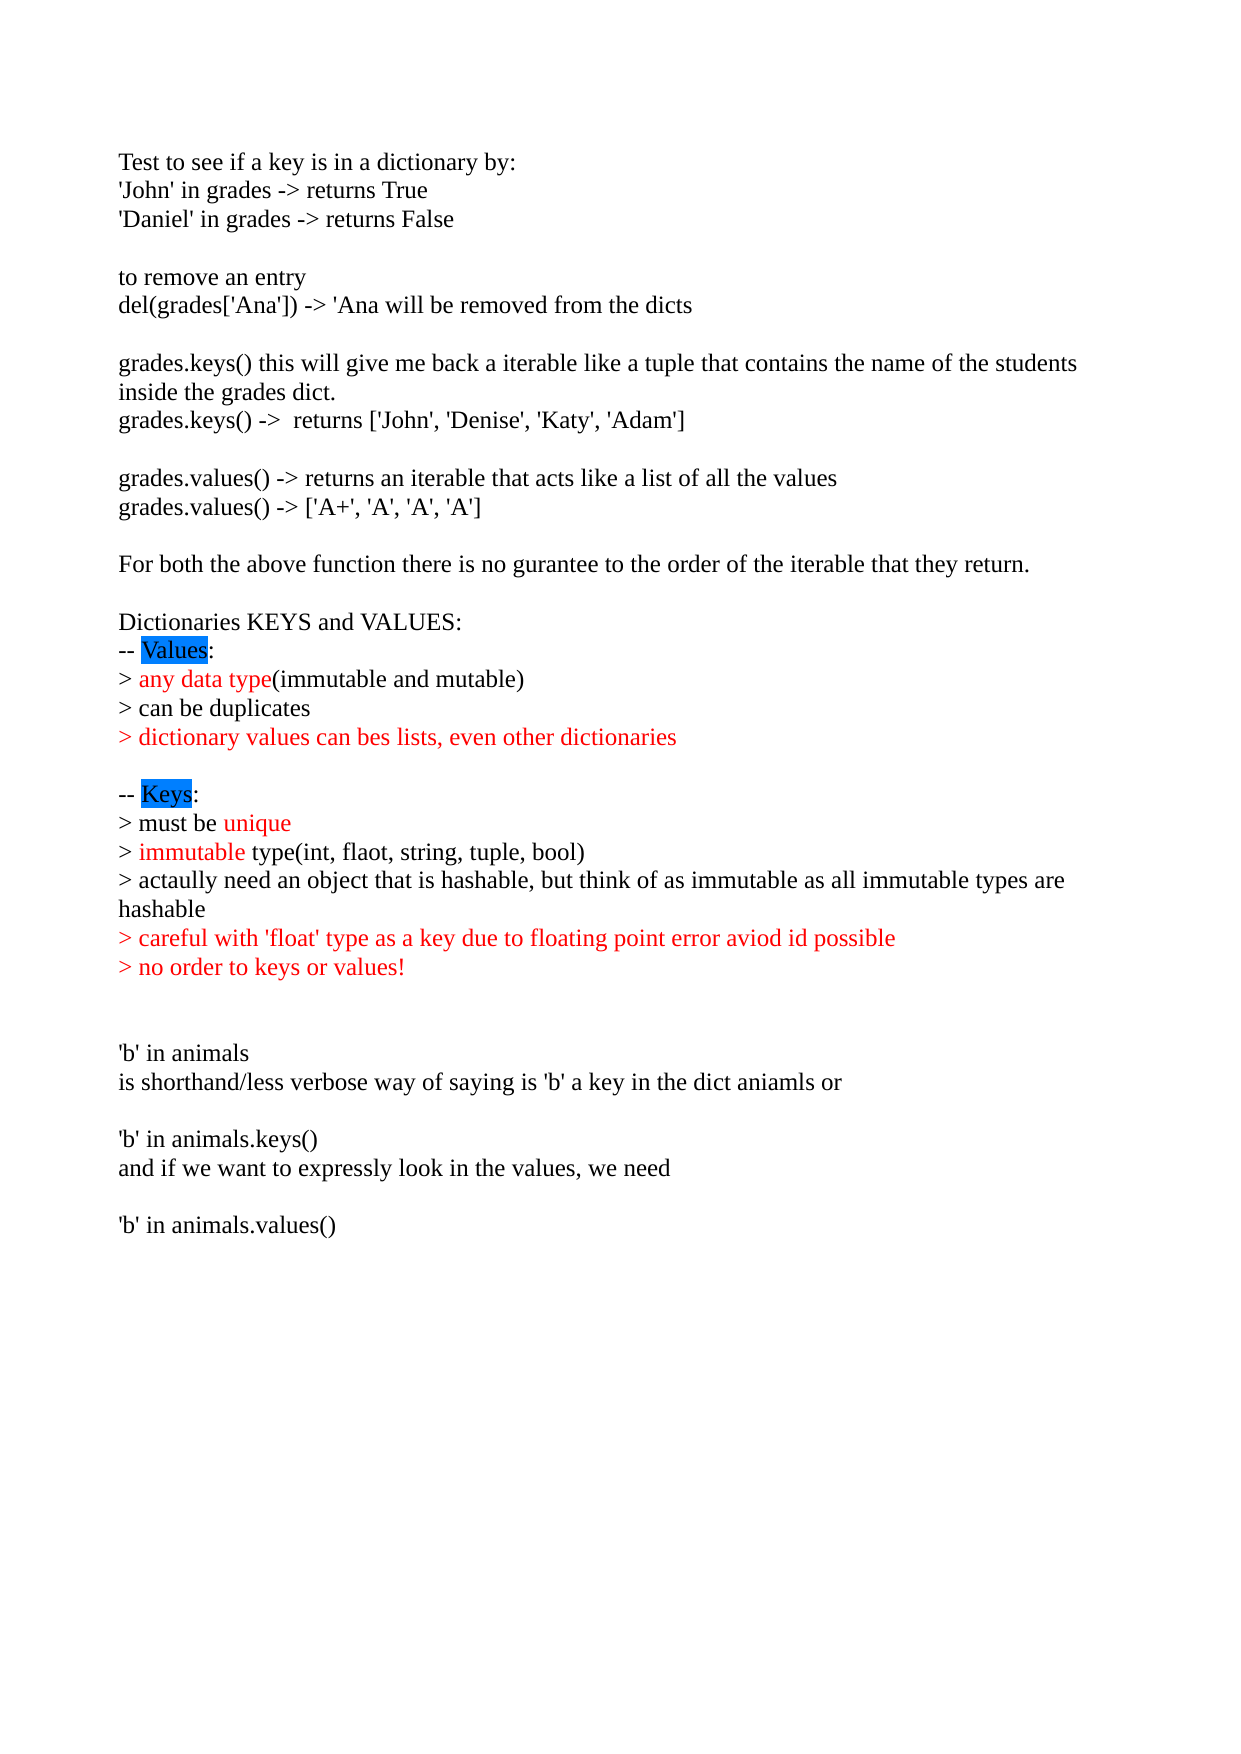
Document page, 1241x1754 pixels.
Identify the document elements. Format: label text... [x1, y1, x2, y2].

text -- Keys: [118, 779, 1122, 808]
text and if we want to expressly look in the values, we need [118, 1153, 1122, 1182]
text grades.keys() this will give me back a iterable like a tuple that contains the name of the students inside the grades dict. [118, 348, 1122, 406]
text > must be unique [118, 808, 1122, 837]
text to remove an entry [118, 262, 1122, 291]
text > can be duplicates [118, 693, 1122, 722]
text > actaully need an object that is hashable, but think of as immutable as all immutable types are hashable [118, 866, 1122, 923]
text 'b' in animals.values() [118, 1211, 1122, 1239]
text 'Daniel' in grades -> returns False [118, 204, 1122, 233]
text 'b' in animals [118, 1038, 1122, 1067]
text grades.keys() -> returns ['John', 'Denise', 'Katy', 'Adam'] [118, 406, 1122, 434]
text grades.values() -> returns an iterable that acts like a list of all the values [118, 463, 1122, 492]
text is shorthand/less verbose way of saying is 'b' a key in the dict aniamls or [118, 1067, 1122, 1096]
text > no order to keys or values! [118, 952, 1122, 981]
text 'b' in animals.keys() [118, 1124, 1122, 1153]
text For both the above function there is no gurantee to the order of the iterable that they return. [118, 549, 1122, 578]
text Test to see if a key is in a dictionary by: [118, 147, 1122, 176]
text grades.values() -> ['A+', 'A', 'A', 'A'] [118, 492, 1122, 521]
text 'John' in grades -> returns True [118, 176, 1122, 204]
text > careful with 'float' type as a key due to floating point error aviod id possible [118, 923, 1122, 952]
text > any data type(immutable and mutable) [118, 664, 1122, 693]
text Dictionaries KEYS and VALUES: [118, 607, 1122, 636]
text -- Values: [118, 636, 1122, 664]
text del(grades['Ana']) -> 'Ana will be removed from the dicts [118, 291, 1122, 319]
text > dictionary values can bes lists, even other dictionaries [118, 722, 1122, 751]
text > immutable type(int, flaot, string, tuple, bool) [118, 837, 1122, 866]
